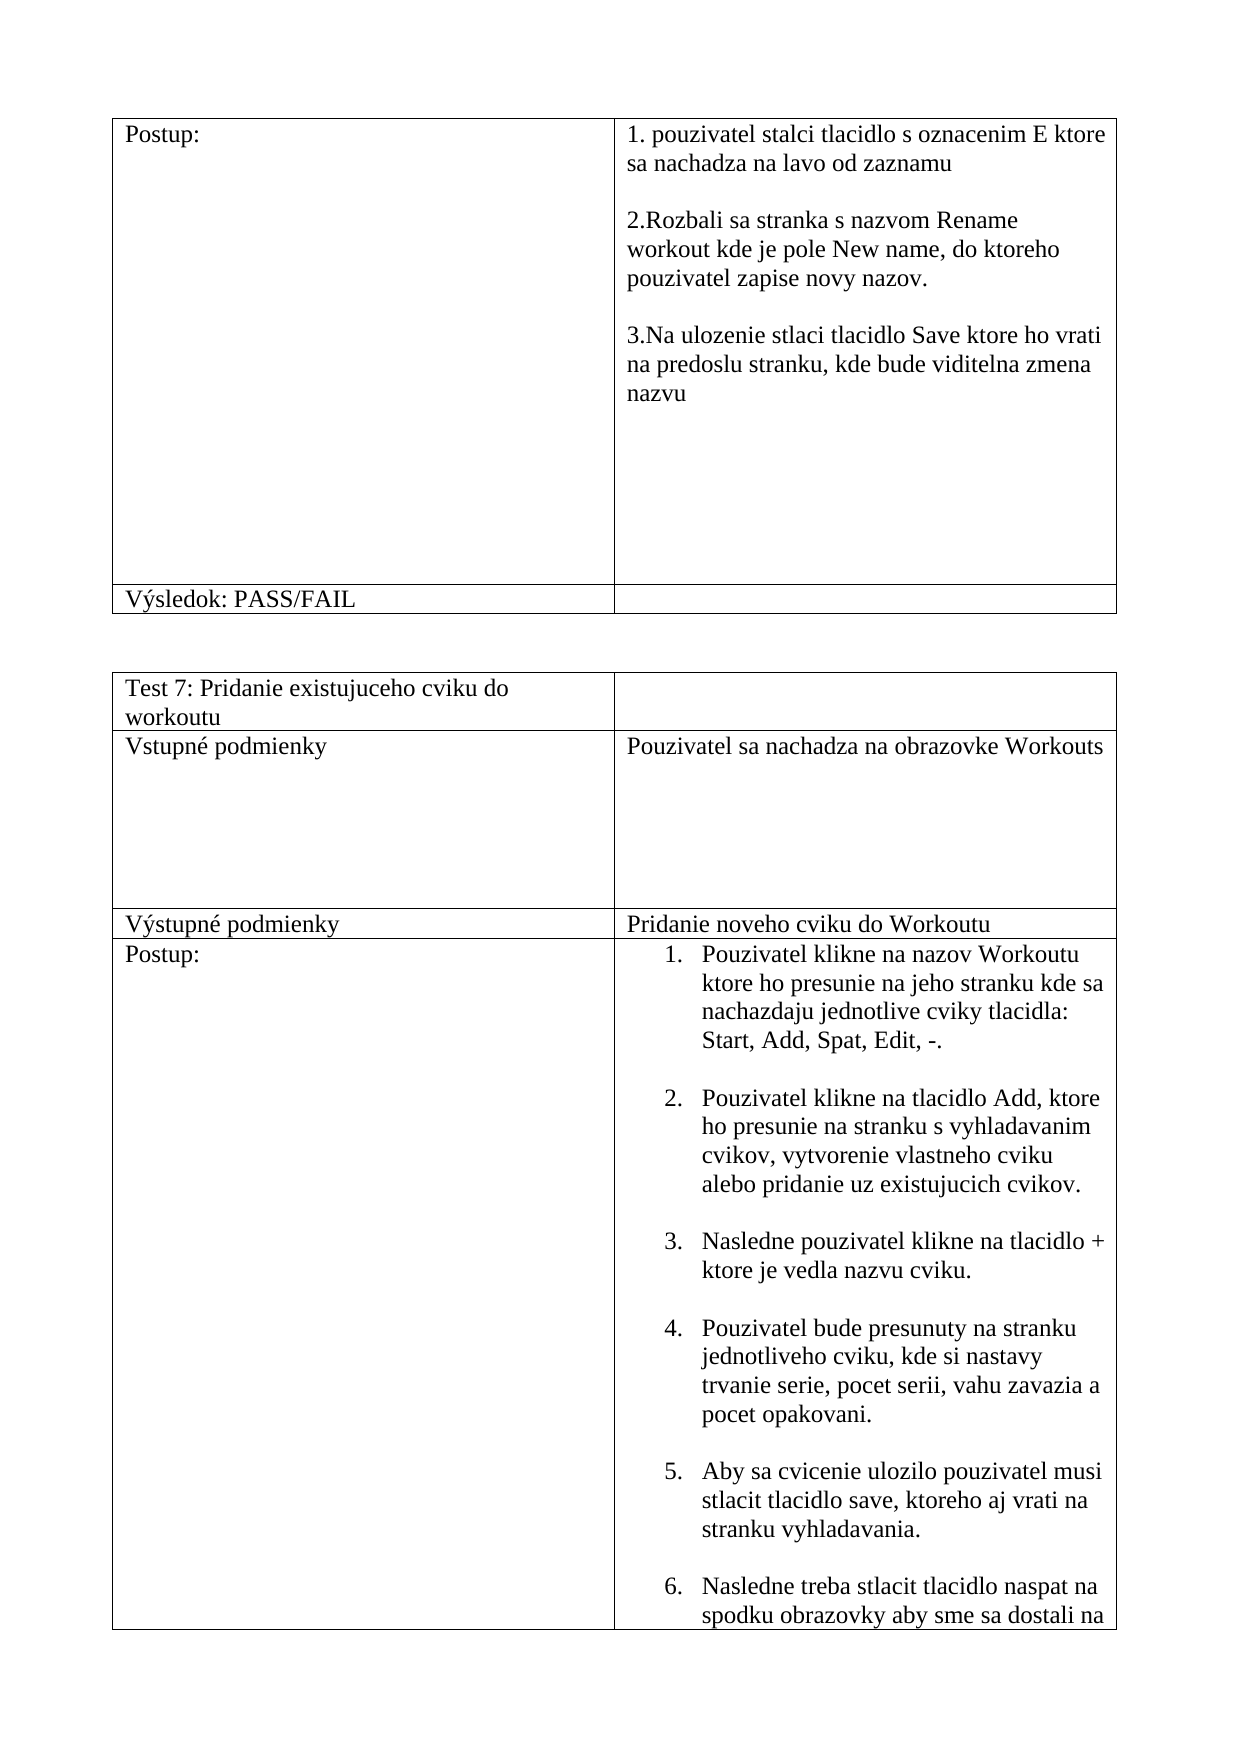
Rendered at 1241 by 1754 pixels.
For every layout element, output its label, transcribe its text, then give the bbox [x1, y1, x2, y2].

table_cell Postup: [113, 939, 614, 1629]
table_cell Pouzivatel sa nachadza na obrazovke Workouts [615, 731, 1116, 908]
table_cell Výstupné podmienky [113, 909, 614, 938]
table_cell Pridanie noveho cviku do Workoutu [615, 909, 1116, 938]
table_cell [615, 585, 1116, 613]
table_cell Pouzivatel klikne na nazov Workoutu ktore ho presunie na jeho stranku kde sa nachazdaju jednotlive cviky tlacidla: Start, Add, Spat, Edit, -. Pouzivatel klikne na tlacidlo Add, ktore ho presunie na stranku s vyhladavanim cvikov, vytvorenie vlastneho cviku alebo pridanie uz existujucich cvikov. Nasledne pouzivatel klikne na tlacidlo + ktore je vedla nazvu cviku. Pouzivatel bude presunuty na stranku jednotliveho cviku, kde si nastavy trvanie serie, pocet serii, vahu zavazia a pocet opakovani. Aby sa cvicenie ulozilo pouzivatel musi stlacit tlacidlo save, ktoreho aj vrati na stranku vyhladavania. Nasledne treba stlacit tlacidlo naspat na spodku obrazovky aby sme sa dostali na [615, 939, 1116, 1629]
table_header Test 7: Pridanie existujuceho cviku do workoutu [113, 673, 614, 730]
table_cell 1. pouzivatel stalci tlacidlo s oznacenim E ktore sa nachadza na lavo od zaznamu 2.Rozbali sa stranka s nazvom Rename workout kde je pole New name, do ktoreho pouzivatel zapise novy nazov. 3.Na ulozenie stlaci tlacidlo Save ktore ho vrati na predoslu stranku, kde bude viditelna zmena nazvu [615, 119, 1116, 583]
table_header [615, 673, 1116, 730]
table_cell Postup: [113, 119, 614, 583]
table_cell Výsledok: PASS/FAIL [113, 585, 614, 613]
table_cell Vstupné podmienky [113, 731, 614, 908]
